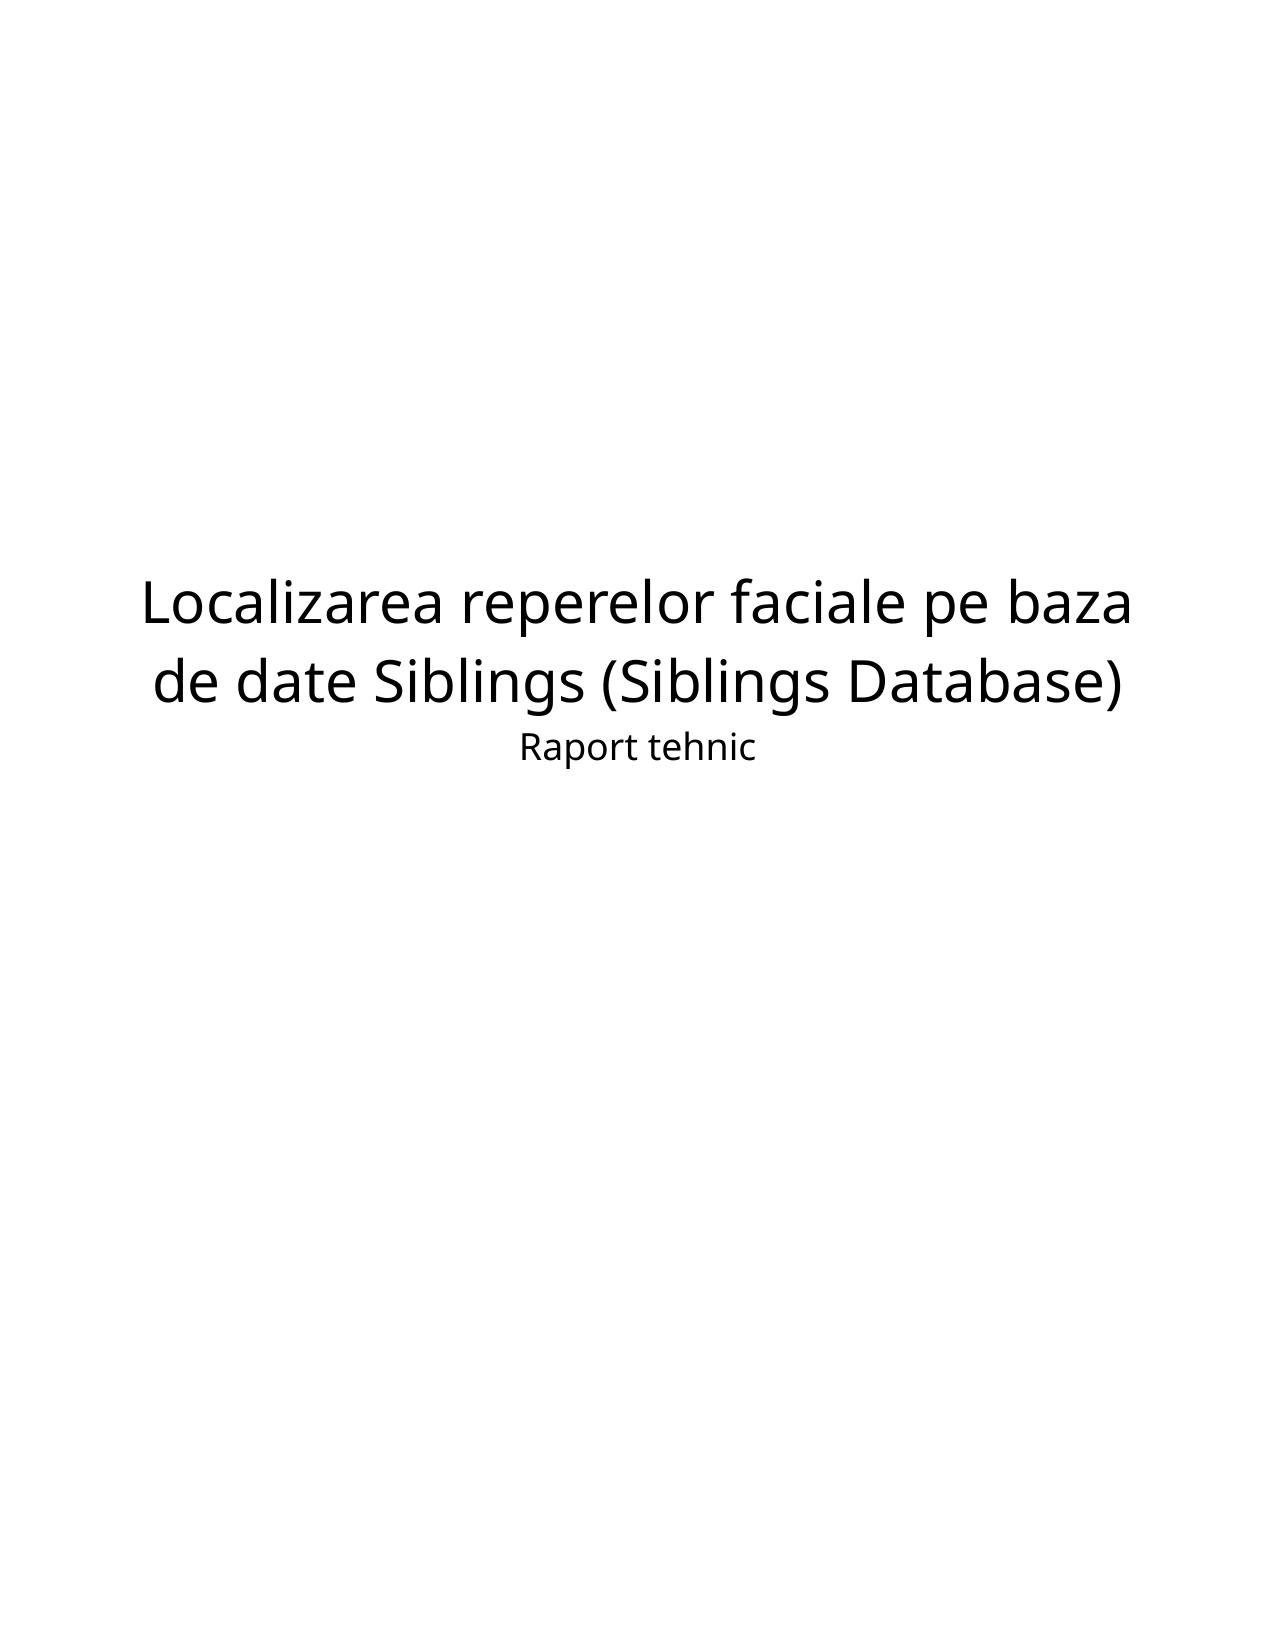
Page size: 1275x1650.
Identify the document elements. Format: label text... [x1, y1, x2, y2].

text Localizarea reperelor faciale pe baza de date Siblings (Siblings Database) [118, 561, 1157, 720]
text Raport tehnic [118, 720, 1157, 771]
